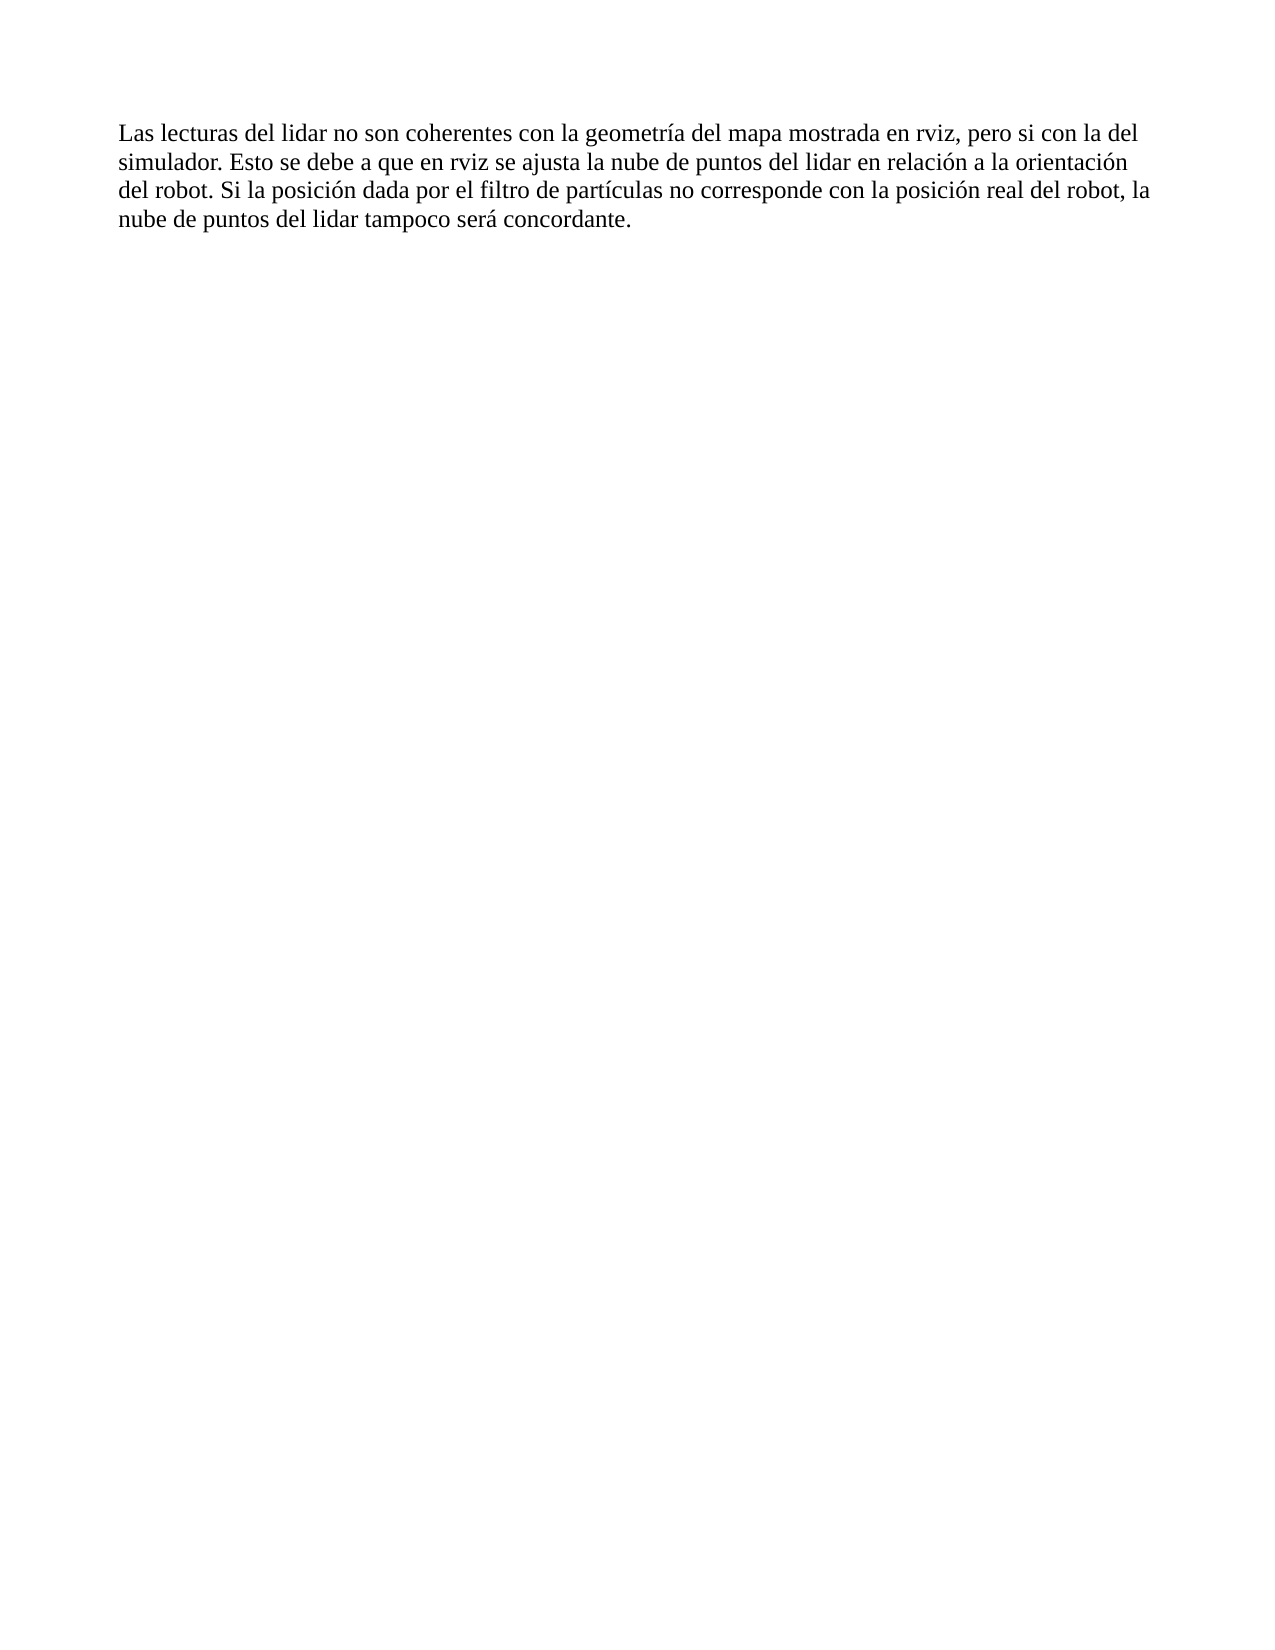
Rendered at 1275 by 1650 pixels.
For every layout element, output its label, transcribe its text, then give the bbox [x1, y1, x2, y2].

text Las lecturas del lidar no son coherentes con la geometría del mapa mostrada en rviz, pero si con la del simulador. Esto se debe a que en rviz se ajusta la nube de puntos del lidar en relación a la orientación del robot. Si la posición dada por el filtro de partículas no corresponde con la posición real del robot, la nube de puntos del lidar tampoco será concordante. [118, 118, 1157, 233]
